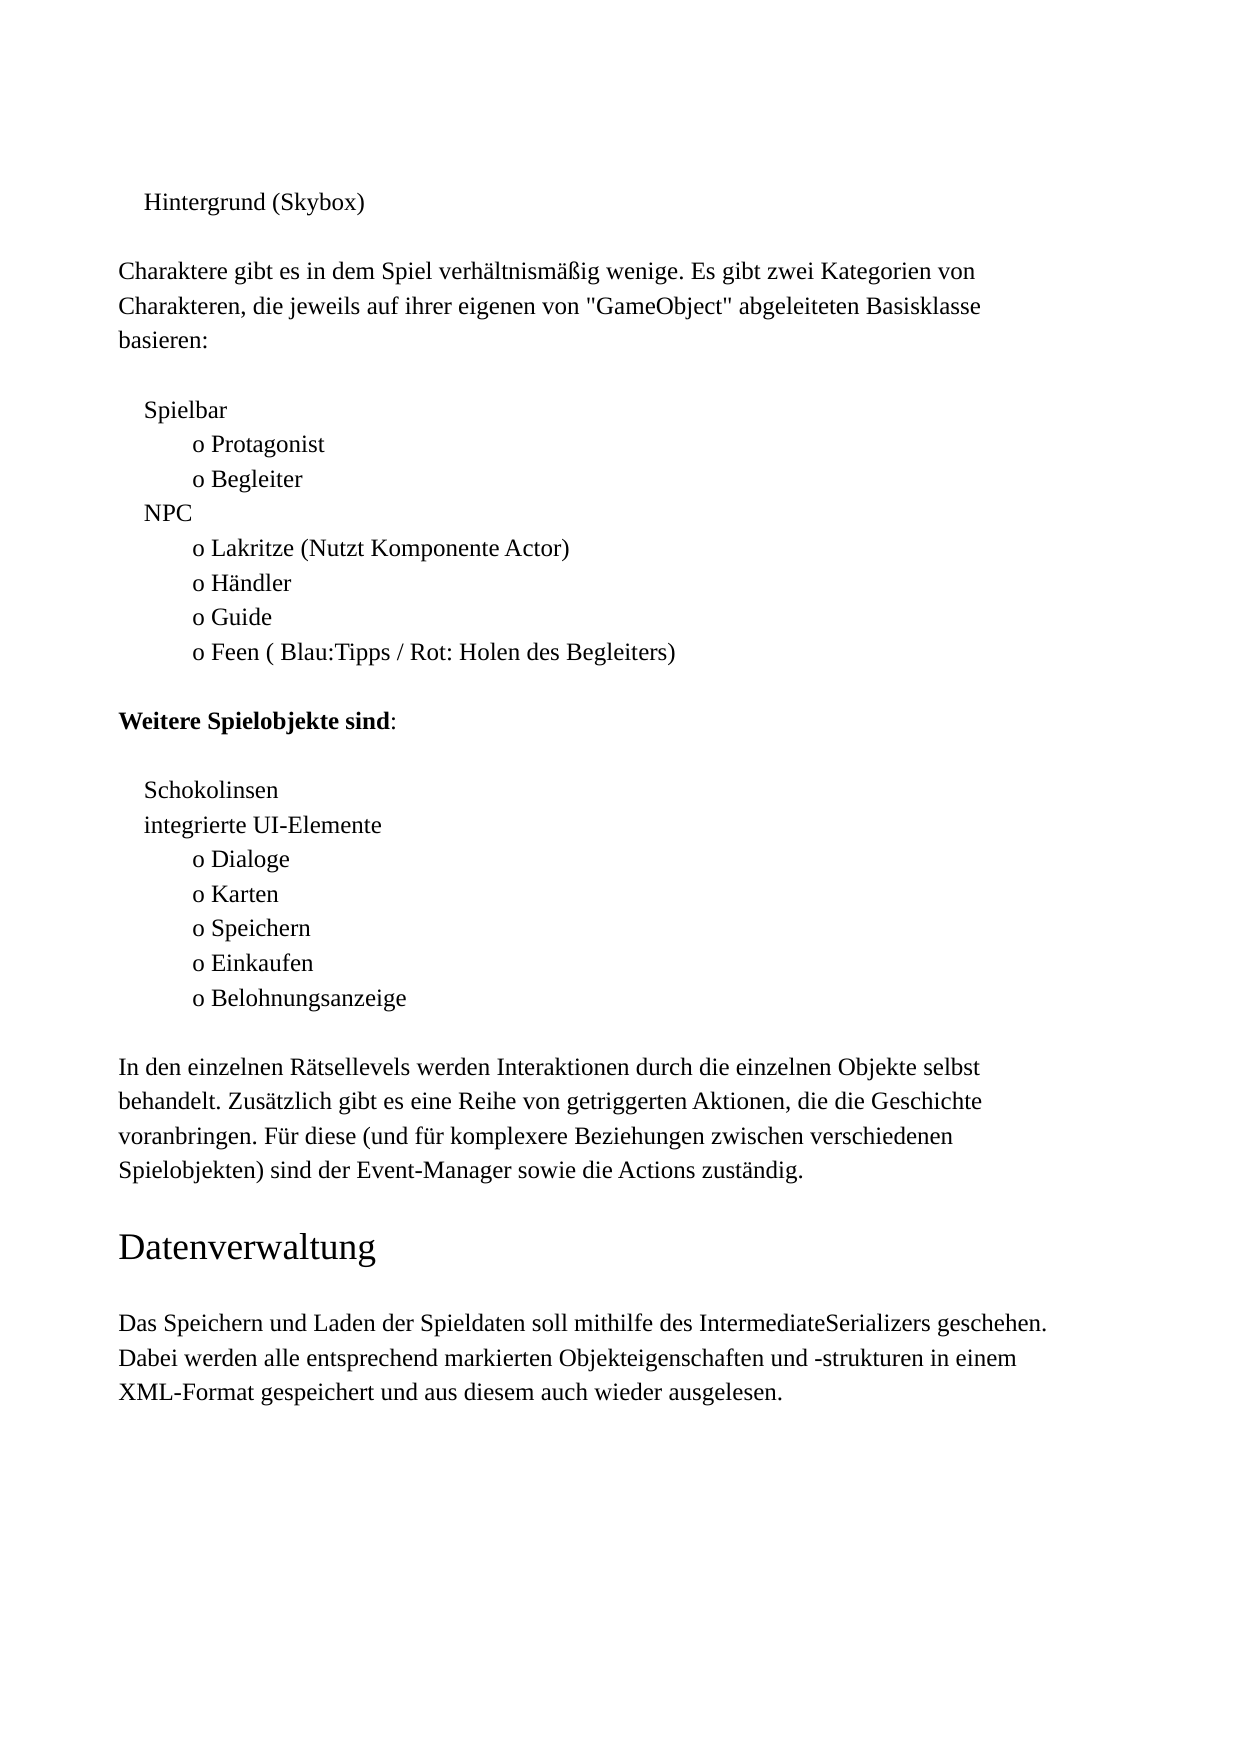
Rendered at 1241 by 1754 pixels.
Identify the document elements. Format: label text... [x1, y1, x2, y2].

text In den einzelnen Rätsellevels werden Interaktionen durch die einzelnen Objekte selbst [118, 1052, 1122, 1081]
text basieren: [118, 326, 1122, 354]
text Dabei werden alle entsprechend markierten Objekteigenschaften und -strukturen in einem [118, 1343, 1122, 1372]
text  Spielbar [118, 395, 1122, 423]
text voranbringen. Für diese (und für komplexere Beziehungen zwischen verschiedenen [118, 1121, 1122, 1150]
text o Lakritze (Nutzt Komponente Actor) [118, 533, 1122, 562]
text o Begleiter [118, 464, 1122, 493]
text o Händler [118, 568, 1122, 596]
text Charakteren, die jeweils auf ihrer eigenen von "GameObject" abgeleiteten Basisklasse [118, 291, 1122, 320]
text  integrierte UI-Elemente [118, 810, 1122, 838]
text o Feen ( Blau:Tipps / Rot: Holen des Begleiters) [118, 637, 1122, 666]
text o Guide [118, 602, 1122, 631]
text  NPC [118, 498, 1122, 527]
text o Karten [118, 879, 1122, 908]
text o Einkaufen [118, 948, 1122, 977]
text behandelt. Zusätzlich gibt es eine Reihe von getriggerten Aktionen, die die Geschichte [118, 1086, 1122, 1115]
text o Speichern [118, 913, 1122, 942]
text XML-Format gespeichert und aus diesem auch wieder ausgelesen. [118, 1377, 1122, 1406]
text o Dialoge [118, 844, 1122, 873]
text Charaktere gibt es in dem Spiel verhältnismäßig wenige. Es gibt zwei Kategorien von [118, 256, 1122, 285]
text Weitere Spielobjekte sind: [118, 706, 1122, 735]
text  Schokolinsen [118, 775, 1122, 804]
text Das Speichern und Laden der Spieldaten soll mithilfe des IntermediateSerializers geschehen. [118, 1308, 1122, 1337]
text Spielobjekten) sind der Event-Manager sowie die Actions zuständig. [118, 1156, 1122, 1184]
text o Protagonist [118, 429, 1122, 458]
text Datenverwaltung [118, 1225, 1122, 1268]
text  Hintergrund (Skybox) [118, 187, 1122, 216]
text o Belohnungsanzeige [118, 983, 1122, 1011]
